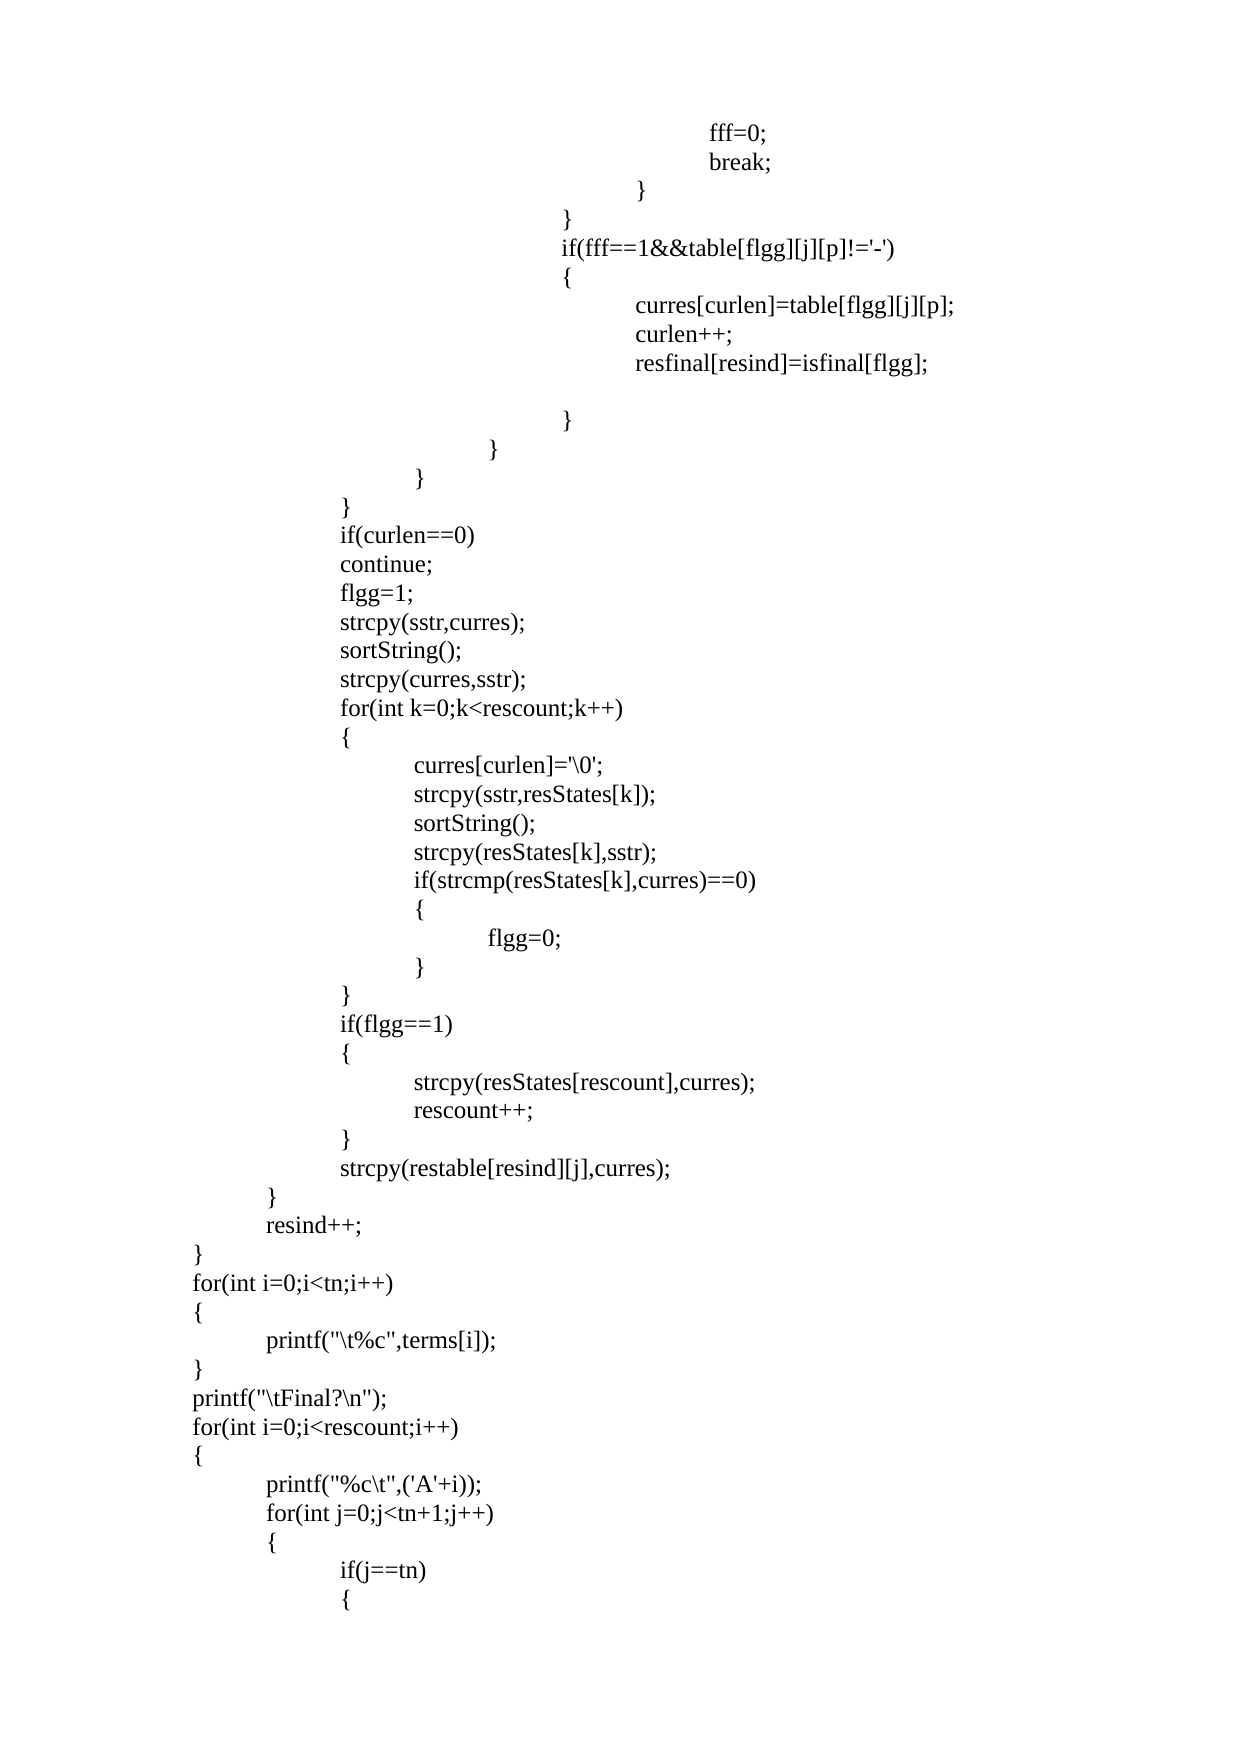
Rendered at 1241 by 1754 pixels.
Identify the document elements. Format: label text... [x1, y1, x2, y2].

text } [118, 463, 1122, 492]
text } [118, 1182, 1122, 1211]
text resfinal[resind]=isfinal[flgg]; [118, 348, 1122, 377]
text { [118, 894, 1122, 923]
text strcpy(sstr,curres); [118, 607, 1122, 636]
text } [118, 981, 1122, 1009]
text } [118, 204, 1122, 233]
text sortString(); [118, 636, 1122, 664]
text { [118, 1584, 1122, 1613]
text } [118, 1124, 1122, 1153]
text sortString(); [118, 808, 1122, 837]
text flgg=0; [118, 923, 1122, 952]
text strcpy(sstr,resStates[k]); [118, 779, 1122, 808]
text break; [118, 147, 1122, 176]
text fff=0; [118, 118, 1122, 147]
text } [118, 434, 1122, 463]
text for(int i=0;i<tn;i++) [118, 1268, 1122, 1297]
text flgg=1; [118, 578, 1122, 607]
text } [118, 1239, 1122, 1268]
text if(fff==1&&table[flgg][j][p]!='-') [118, 233, 1122, 262]
text strcpy(restable[resind][j],curres); [118, 1153, 1122, 1182]
text for(int i=0;i<rescount;i++) [118, 1412, 1122, 1441]
text { [118, 1527, 1122, 1556]
text } [118, 1354, 1122, 1383]
text strcpy(resStates[rescount],curres); [118, 1067, 1122, 1096]
text { [118, 1038, 1122, 1067]
text printf("\t%c",terms[i]); [118, 1326, 1122, 1354]
text printf("%c\t",('A'+i)); [118, 1469, 1122, 1498]
text strcpy(resStates[k],sstr); [118, 837, 1122, 866]
text continue; [118, 549, 1122, 578]
text } [118, 406, 1122, 434]
text for(int j=0;j<tn+1;j++) [118, 1498, 1122, 1527]
text if(strcmp(resStates[k],curres)==0) [118, 866, 1122, 894]
text resind++; [118, 1211, 1122, 1239]
text { [118, 1441, 1122, 1469]
text printf("\tFinal?\n"); [118, 1383, 1122, 1412]
text } [118, 492, 1122, 521]
text { [118, 1297, 1122, 1326]
text { [118, 722, 1122, 751]
text curres[curlen]=table[flgg][j][p]; [118, 291, 1122, 319]
text strcpy(curres,sstr); [118, 664, 1122, 693]
text } [118, 952, 1122, 981]
text } [118, 176, 1122, 204]
text if(curlen==0) [118, 521, 1122, 549]
text curres[curlen]='\0'; [118, 751, 1122, 779]
text curlen++; [118, 319, 1122, 348]
text rescount++; [118, 1096, 1122, 1124]
text if(flgg==1) [118, 1009, 1122, 1038]
text { [118, 262, 1122, 291]
text for(int k=0;k<rescount;k++) [118, 693, 1122, 722]
text if(j==tn) [118, 1556, 1122, 1584]
